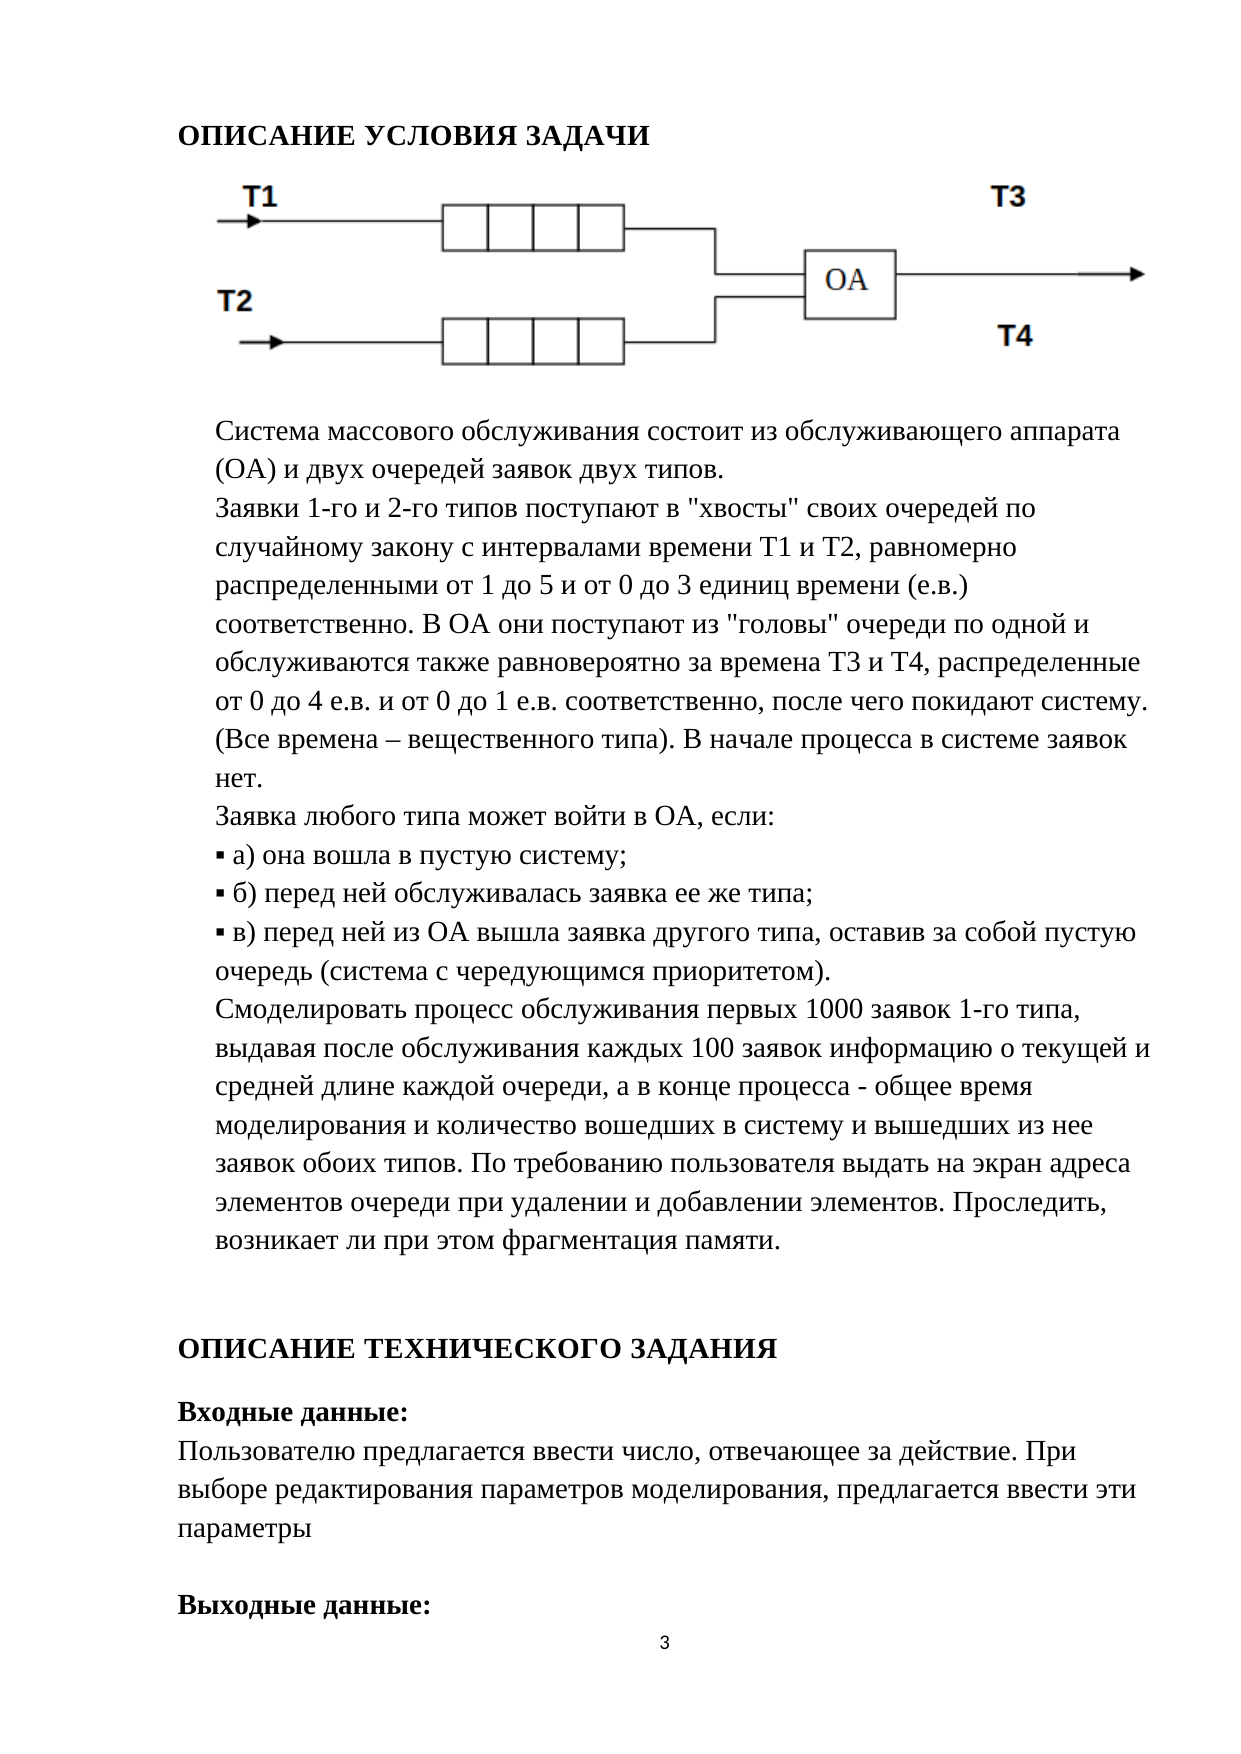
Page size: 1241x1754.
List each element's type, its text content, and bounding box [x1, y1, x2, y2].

subtitle ОПИСАНИЕ УСЛОВИЯ ЗАДАЧИ [177, 118, 1152, 152]
list выдавая после обслуживания каждых 100 заявок информацию о текущей и [215, 1030, 1152, 1063]
subtitle ОПИСАНИЕ ТЕХНИЧЕСКОГО ЗАДАНИЯ [177, 1331, 1152, 1364]
list Входные данные: [177, 1394, 1152, 1428]
list случайному закону с интервалами времени Т1 и Т2, равномерно [215, 529, 1152, 562]
list Система массового обслуживания состоит из обслуживающего аппарата [215, 378, 1152, 447]
list Пользователю предлагается ввести число, отвечающее за действие. При выборе редактирования параметров моделирования, предлагается ввести эти параметры [177, 1433, 1152, 1543]
list Выходные данные: [177, 1587, 1152, 1621]
list (ОА) и двух очередей заявок двух типов. [215, 452, 1152, 485]
picture [177, 160, 1152, 378]
list ▪ б) перед ней обслуживалась заявка ее же типа; [215, 876, 1152, 909]
list распределенными от 1 до 5 и от 0 до 3 единиц времени (е.в.) соответственно. В ОА они поступают из "головы" очереди по одной и обслуживаются также равновероятно за времена Т3 и Т4, распределенные от 0 до 4 е.в. и от 0 до 1 е.в. соответственно, после чего покидают систему. (Все времена – вещественного типа). В начале процесса в системе заявок нет. [215, 567, 1152, 793]
list ▪ а) она вошла в пустую систему; [215, 837, 1152, 871]
list Заявки 1-го и 2-го типов поступают в "хвосты" своих очередей по [215, 490, 1152, 524]
list ▪ в) перед ней из ОА вышла заявка другого типа, оставив за собой пустую очередь (система с чередующимся приоритетом). [215, 914, 1152, 986]
list средней длине каждой очереди, а в конце процесса - общее время [215, 1068, 1152, 1102]
list моделирования и количество вошедших в систему и вышедших из нее заявок обоих типов. По требованию пользователя выдать на экран адреса элементов очереди при удалении и добавлении элементов. Проследить, возникает ли при этом фрагментация памяти. [215, 1107, 1152, 1256]
list Смоделировать процесс обслуживания первых 1000 заявок 1-го типа, [215, 991, 1152, 1025]
list Заявка любого типа может войти в ОА, если: [215, 798, 1152, 832]
